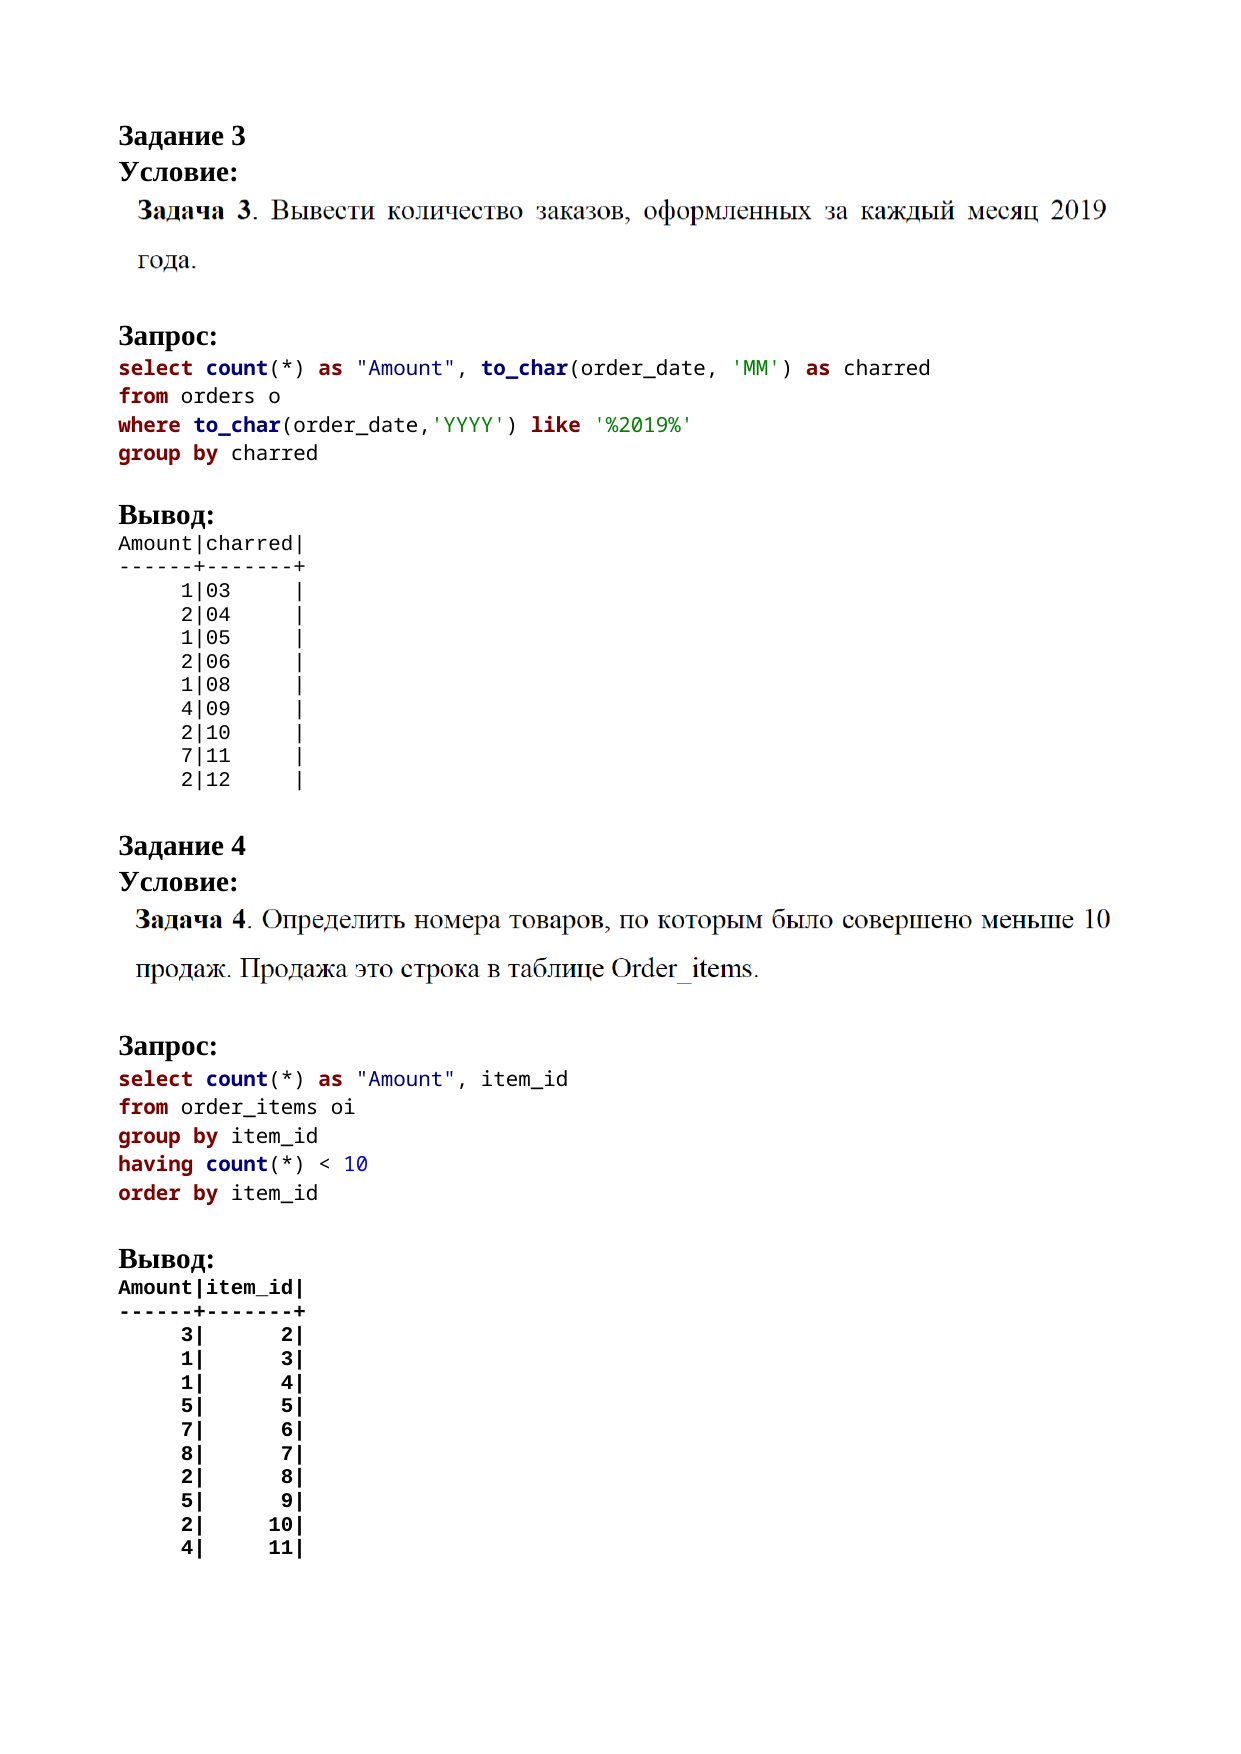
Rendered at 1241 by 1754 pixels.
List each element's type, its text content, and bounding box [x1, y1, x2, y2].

text 4| 11| [118, 1537, 1122, 1561]
text Условие: [118, 864, 1122, 897]
text Вывод: [118, 497, 1122, 531]
text from order_items oi [118, 1092, 1122, 1121]
text 1| 3| [118, 1348, 1122, 1372]
text 2|04 | [118, 603, 1122, 627]
text 4|09 | [118, 698, 1122, 722]
text Запрос: [118, 281, 1122, 351]
text 7| 6| [118, 1419, 1122, 1443]
text 2| 10| [118, 1513, 1122, 1537]
text 2| 8| [118, 1466, 1122, 1490]
text 2|06 | [118, 651, 1122, 674]
text 3| 2| [118, 1324, 1122, 1348]
text from orders o [118, 382, 1122, 410]
text having count(*) < 10 [118, 1149, 1122, 1178]
text 2|10 | [118, 722, 1122, 745]
text 1|03 | [118, 580, 1122, 603]
text where to_char(order_date,'YYYY') like '%2019%' [118, 410, 1122, 438]
text select count(*) as "Amount", item_id [118, 1064, 1122, 1092]
text 7|11 | [118, 745, 1122, 769]
text 1| 4| [118, 1372, 1122, 1395]
text 8| 7| [118, 1443, 1122, 1466]
text group by charred [118, 438, 1122, 467]
picture [118, 189, 1123, 281]
text Вывод: [118, 1242, 1122, 1275]
text ------+-------+ [118, 1301, 1122, 1324]
text Запрос: [118, 1028, 1122, 1062]
text order by item_id [118, 1178, 1122, 1206]
text select count(*) as "Amount", to_char(order_date, 'MM') as charred [118, 353, 1122, 382]
text Amount|item_id| [118, 1277, 1122, 1301]
picture [118, 899, 1123, 991]
text 2|12 | [118, 769, 1122, 793]
text ------+-------+ [118, 556, 1122, 580]
text 5| 9| [118, 1490, 1122, 1513]
text 1|08 | [118, 674, 1122, 698]
text Amount|charred| [118, 533, 1122, 556]
text 1|05 | [118, 627, 1122, 651]
text group by item_id [118, 1121, 1122, 1149]
text Задание 3 [118, 118, 1122, 152]
text Задание 4 [118, 828, 1122, 862]
text Условие: [118, 154, 1122, 187]
text 5| 5| [118, 1395, 1122, 1419]
